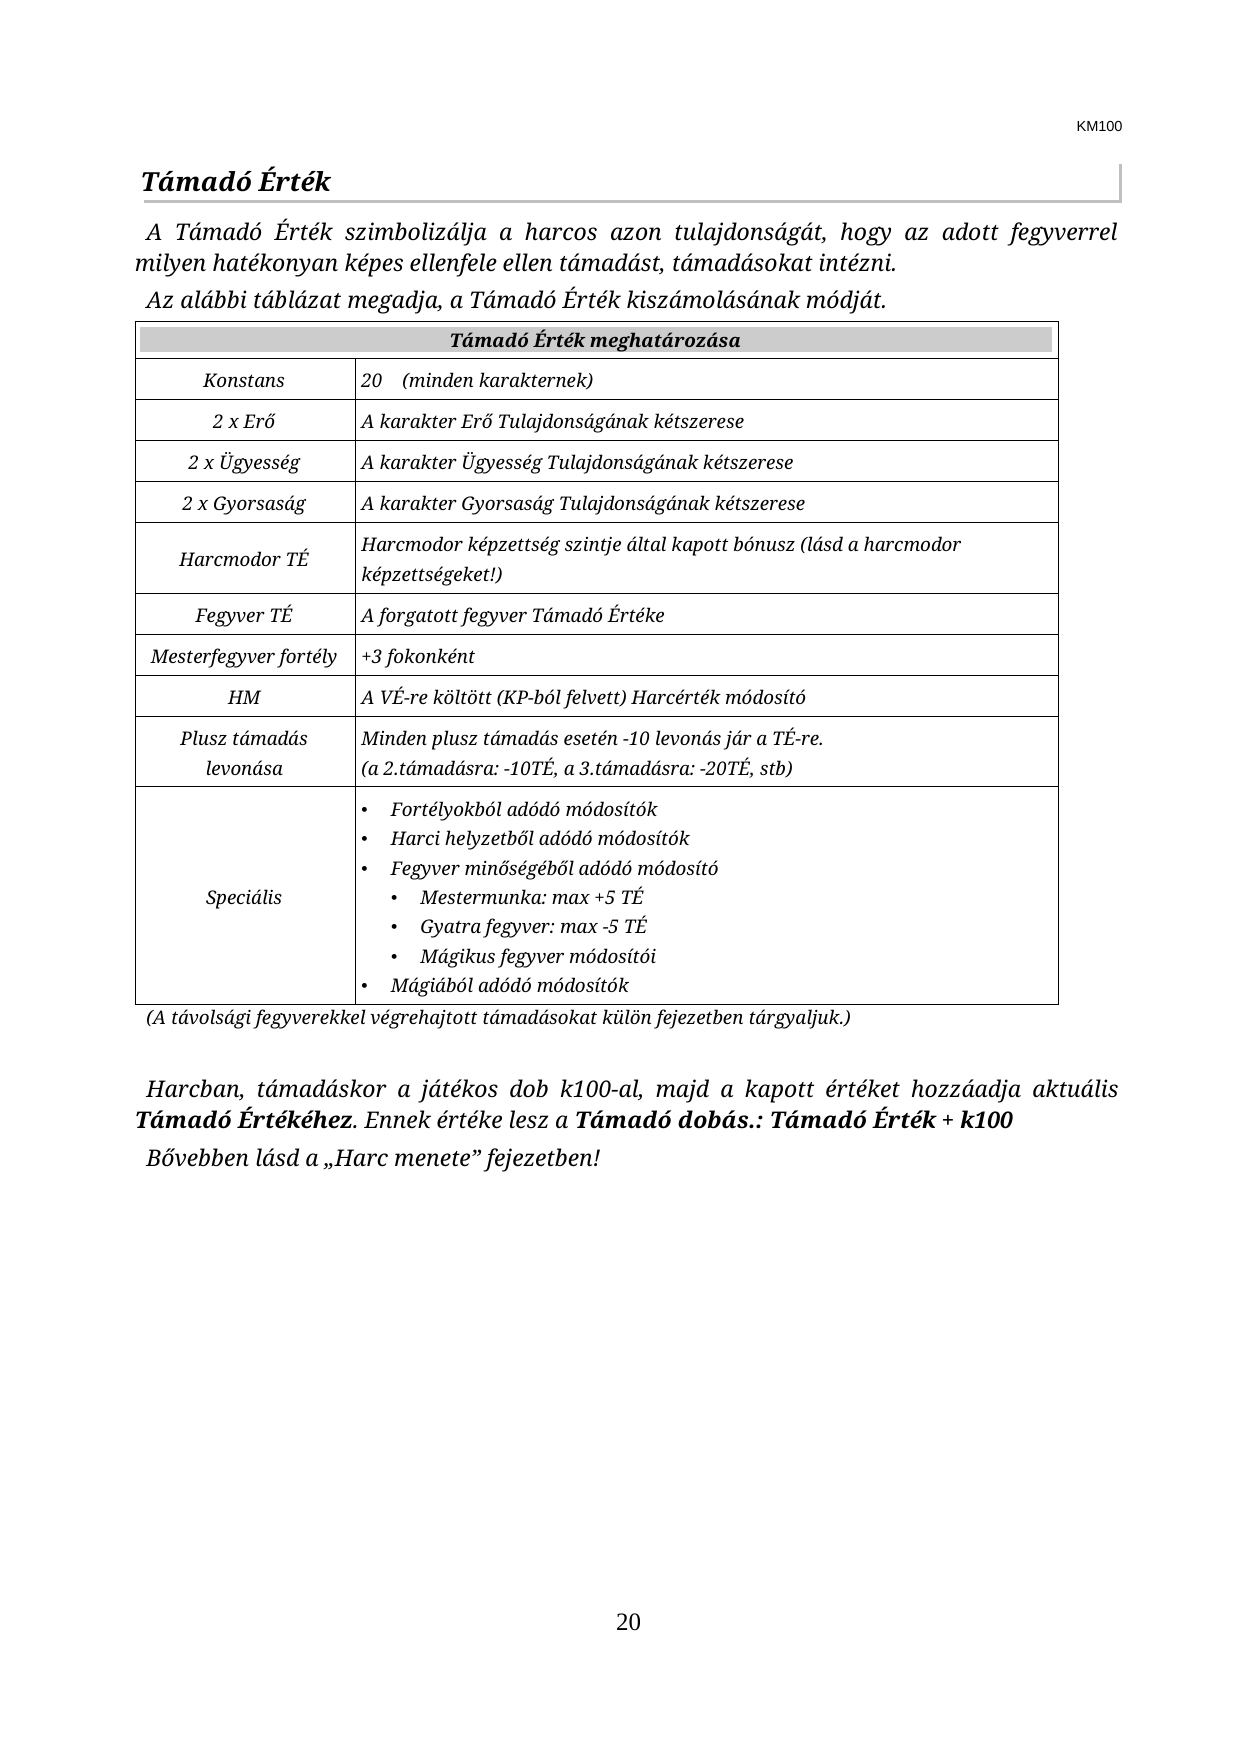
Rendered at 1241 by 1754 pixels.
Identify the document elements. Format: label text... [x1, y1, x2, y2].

text (A távolsági fegyverekkel végrehajtott támadásokat külön fejezetben tárgyaljuk.) [134, 1004, 1122, 1030]
table_cell A karakter Erő Tulajdonságának kétszerese [356, 400, 1058, 440]
text Bővebben lásd a „Harc menete” fejezetben! [134, 1142, 1122, 1173]
table_cell 2 x Erő [136, 400, 355, 440]
table_cell A forgatott fegyver Támadó Értéke [356, 594, 1058, 634]
text A Támadó Érték szimbolizálja a harcos azon tulajdonságát, hogy az adott fegyverrel milyen hatékonyan képes ellenfele ellen támadást, támadásokat intézni. [134, 216, 1122, 278]
table_cell +3 fokonként [356, 635, 1058, 675]
subtitle Támadó Érték [140, 164, 1118, 199]
table_cell Minden plusz támadás esetén -10 levonás jár a TÉ-re. (a 2.támadásra: -10TÉ, a 3.támadásra: -20TÉ, stb) [356, 717, 1058, 786]
table_cell Speciális [136, 787, 355, 1004]
table_cell A karakter Gyorsaság Tulajdonságának kétszerese [356, 482, 1058, 522]
table_cell Fortélyokból adódó módosítók Harci helyzetből adódó módosítók Fegyver minőségéből adódó módosító Mestermunka: max +5 TÉ Gyatra fegyver: max -5 TÉ Mágikus fegyver módosítói Mágiából adódó módosítók [356, 787, 1058, 1004]
table_cell Harcmodor TÉ [136, 523, 355, 593]
text Harcban, támadáskor a játékos dob k100-al, majd a kapott értéket hozzáadja aktuális Támadó Értékéhez. Ennek értéke lesz a Támadó dobás.: Támadó Érték + k100 [134, 1073, 1122, 1136]
table_cell A karakter Ügyesség Tulajdonságának kétszerese [356, 441, 1058, 481]
table_cell HM [136, 676, 355, 716]
table_cell 2 x Ügyesség [136, 441, 355, 481]
table_cell 20 (minden karakternek) [356, 359, 1058, 399]
text Az alábbi táblázat megadja, a Támadó Érték kiszámolásának módját. [134, 284, 1122, 315]
table_cell A VÉ-re költött (KP-ból felvett) Harcérték módosító [356, 676, 1058, 716]
table_cell Konstans [136, 359, 355, 399]
table_cell Fegyver TÉ [136, 594, 355, 634]
table_cell Harcmodor képzettség szintje által kapott bónusz (lásd a harcmodor képzettségeket!) [356, 523, 1058, 593]
table_cell 2 x Gyorsaság [136, 482, 355, 522]
table_cell Mesterfegyver fortély [136, 635, 355, 675]
table_header Támadó Érték meghatározása [136, 322, 1058, 358]
table_cell Plusz támadás levonása [136, 717, 355, 786]
